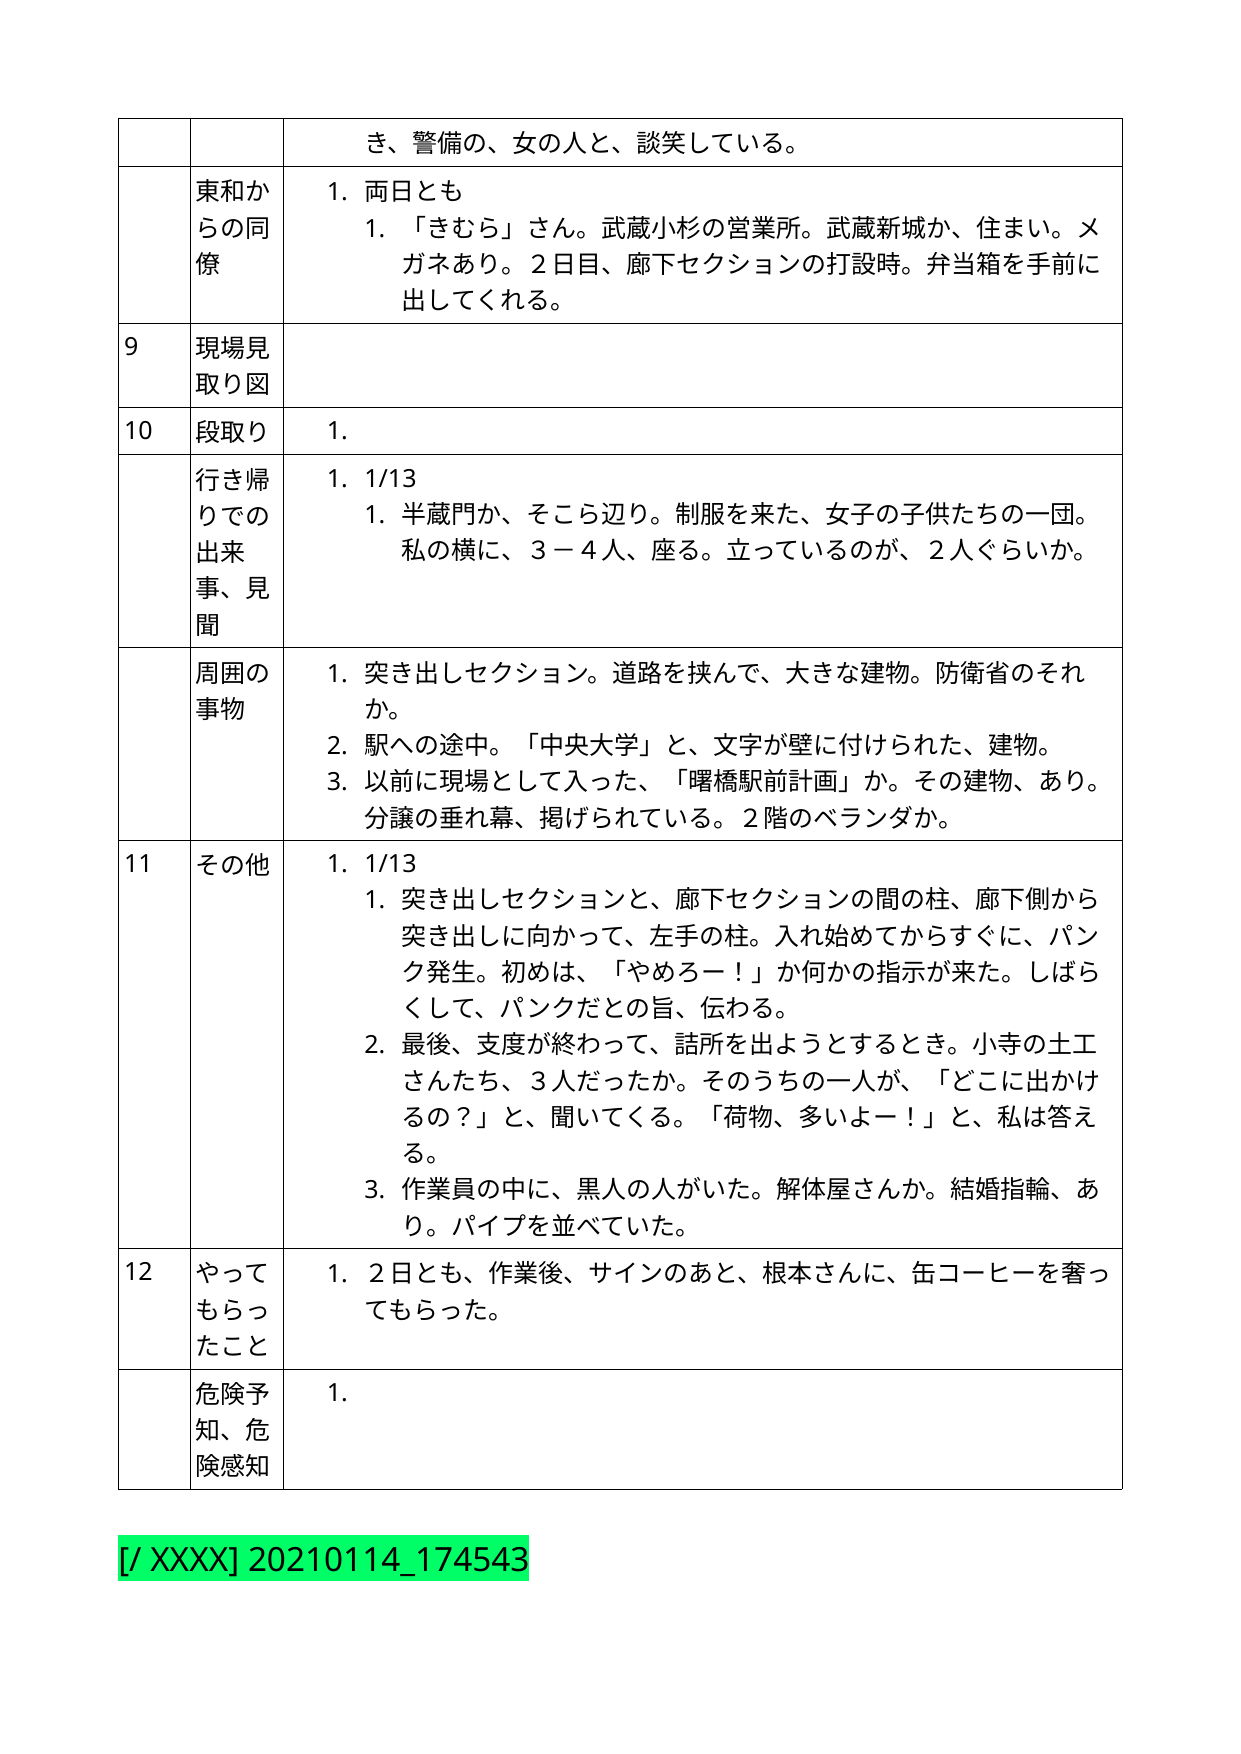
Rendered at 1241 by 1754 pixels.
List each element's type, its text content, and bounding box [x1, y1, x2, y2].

table_cell き、警備の、女の人と、談笑している。 [284, 119, 1122, 166]
table_cell [284, 408, 1122, 454]
table_cell [119, 1370, 190, 1489]
table_cell [119, 648, 190, 840]
table_cell やってもらったこと [191, 1249, 283, 1368]
table_cell 危険予知、危険感知 [191, 1370, 283, 1489]
table_cell 周囲の事物 [191, 648, 283, 840]
table_cell [284, 324, 1122, 407]
table_cell [119, 455, 190, 647]
table_cell [119, 119, 190, 166]
table_cell 突き出しセクション。道路を挟んで、大きな建物。防衛省のそれか。 駅への途中。「中央大学」と、文字が壁に付けられた、建物。 以前に現場として入った、「曙橋駅前計画」か。その建物、あり。分譲の垂れ幕、掲げられている。２階のベランダか。 [284, 648, 1122, 840]
table_cell 1/13 突き出しセクションと、廊下セクションの間の柱、廊下側から突き出しに向かって、左手の柱。入れ始めてからすぐに、パンク発生。初めは、「やめろー！」か何かの指示が来た。しばらくして、パンクだとの旨、伝わる。 最後、支度が終わって、詰所を出ようとするとき。小寺の土工さんたち、３人だったか。そのうちの一人が、「どこに出かけるの？」と、聞いてくる。「荷物、多いよー！」と、私は答える。 作業員の中に、黒人の人がいた。解体屋さんか。結婚指輪、あり。パイプを並べていた。 [284, 841, 1122, 1248]
table_cell 両日とも 「きむら」さん。武蔵小杉の営業所。武蔵新城か、住まい。メガネあり。２日目、廊下セクションの打設時。弁当箱を手前に出してくれる。 [284, 167, 1122, 322]
table_cell ２日とも、作業後、サインのあと、根本さんに、缶コーヒーを奢ってもらった。 [284, 1249, 1122, 1368]
table_cell 行き帰りでの出来事、見聞 [191, 455, 283, 647]
table_cell 段取り [191, 408, 283, 454]
table_cell 現場見取り図 [191, 324, 283, 407]
table_cell 11 [119, 841, 190, 1248]
table_cell 東和からの同僚 [191, 167, 283, 322]
table_cell [284, 1370, 1122, 1489]
table_cell [191, 119, 283, 166]
table_cell 9 [119, 324, 190, 407]
table_cell その他 [191, 841, 283, 1248]
table_cell 1/13 半蔵門か、そこら辺り。制服を来た、女子の子供たちの一団。私の横に、３－４人、座る。立っているのが、２人ぐらいか。 [284, 455, 1122, 647]
table_cell 10 [119, 408, 190, 454]
text [/ XXXX] 20210114_174543 [118, 1535, 1122, 1581]
table_cell 12 [119, 1249, 190, 1368]
table_cell [119, 167, 190, 322]
